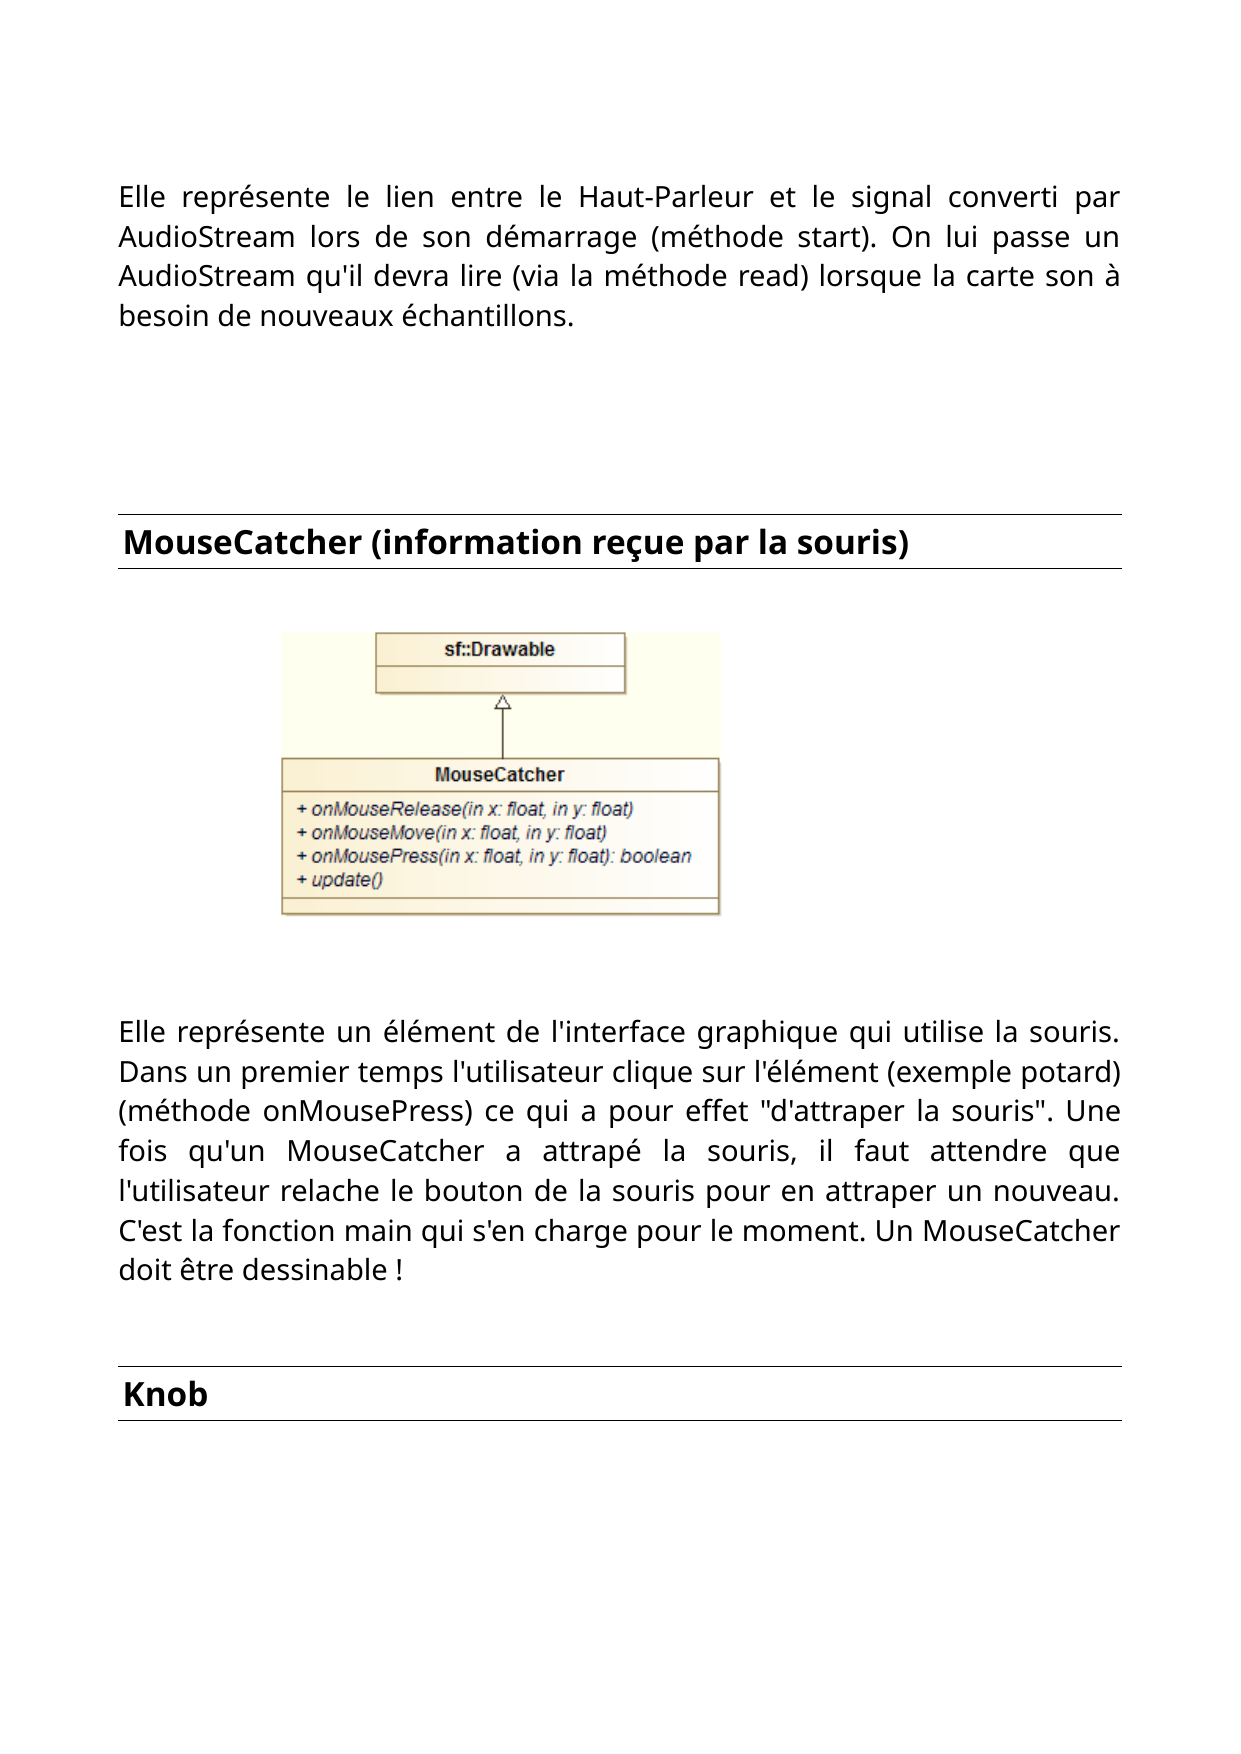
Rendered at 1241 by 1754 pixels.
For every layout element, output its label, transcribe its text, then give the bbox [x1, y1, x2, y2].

text Elle représente le lien entre le Haut-Parleur et le signal converti par AudioStream lors de son démarrage (méthode start). On lui passe un AudioStream qu'il devra lire (via la méthode read) lorsque la carte son à besoin de nouveaux échantillons. [118, 176, 1122, 335]
text Elle représente un élément de l'interface graphique qui utilise la souris. Dans un premier temps l'utilisateur clique sur l'élément (exemple potard) (méthode onMousePress) ce qui a pour effet "d'attraper la souris". Une fois qu'un MouseCatcher a attrapé la souris, il faut attendre que l'utilisateur relache le bouton de la souris pour en attraper un nouveau. C'est la fonction main qui s'en charge pour le moment. Un MouseCatcher doit être dessinable ! [118, 1011, 1122, 1289]
text MouseCatcher (information reçue par la souris) [118, 515, 1122, 568]
text Knob [118, 1367, 1122, 1420]
picture [266, 617, 737, 932]
